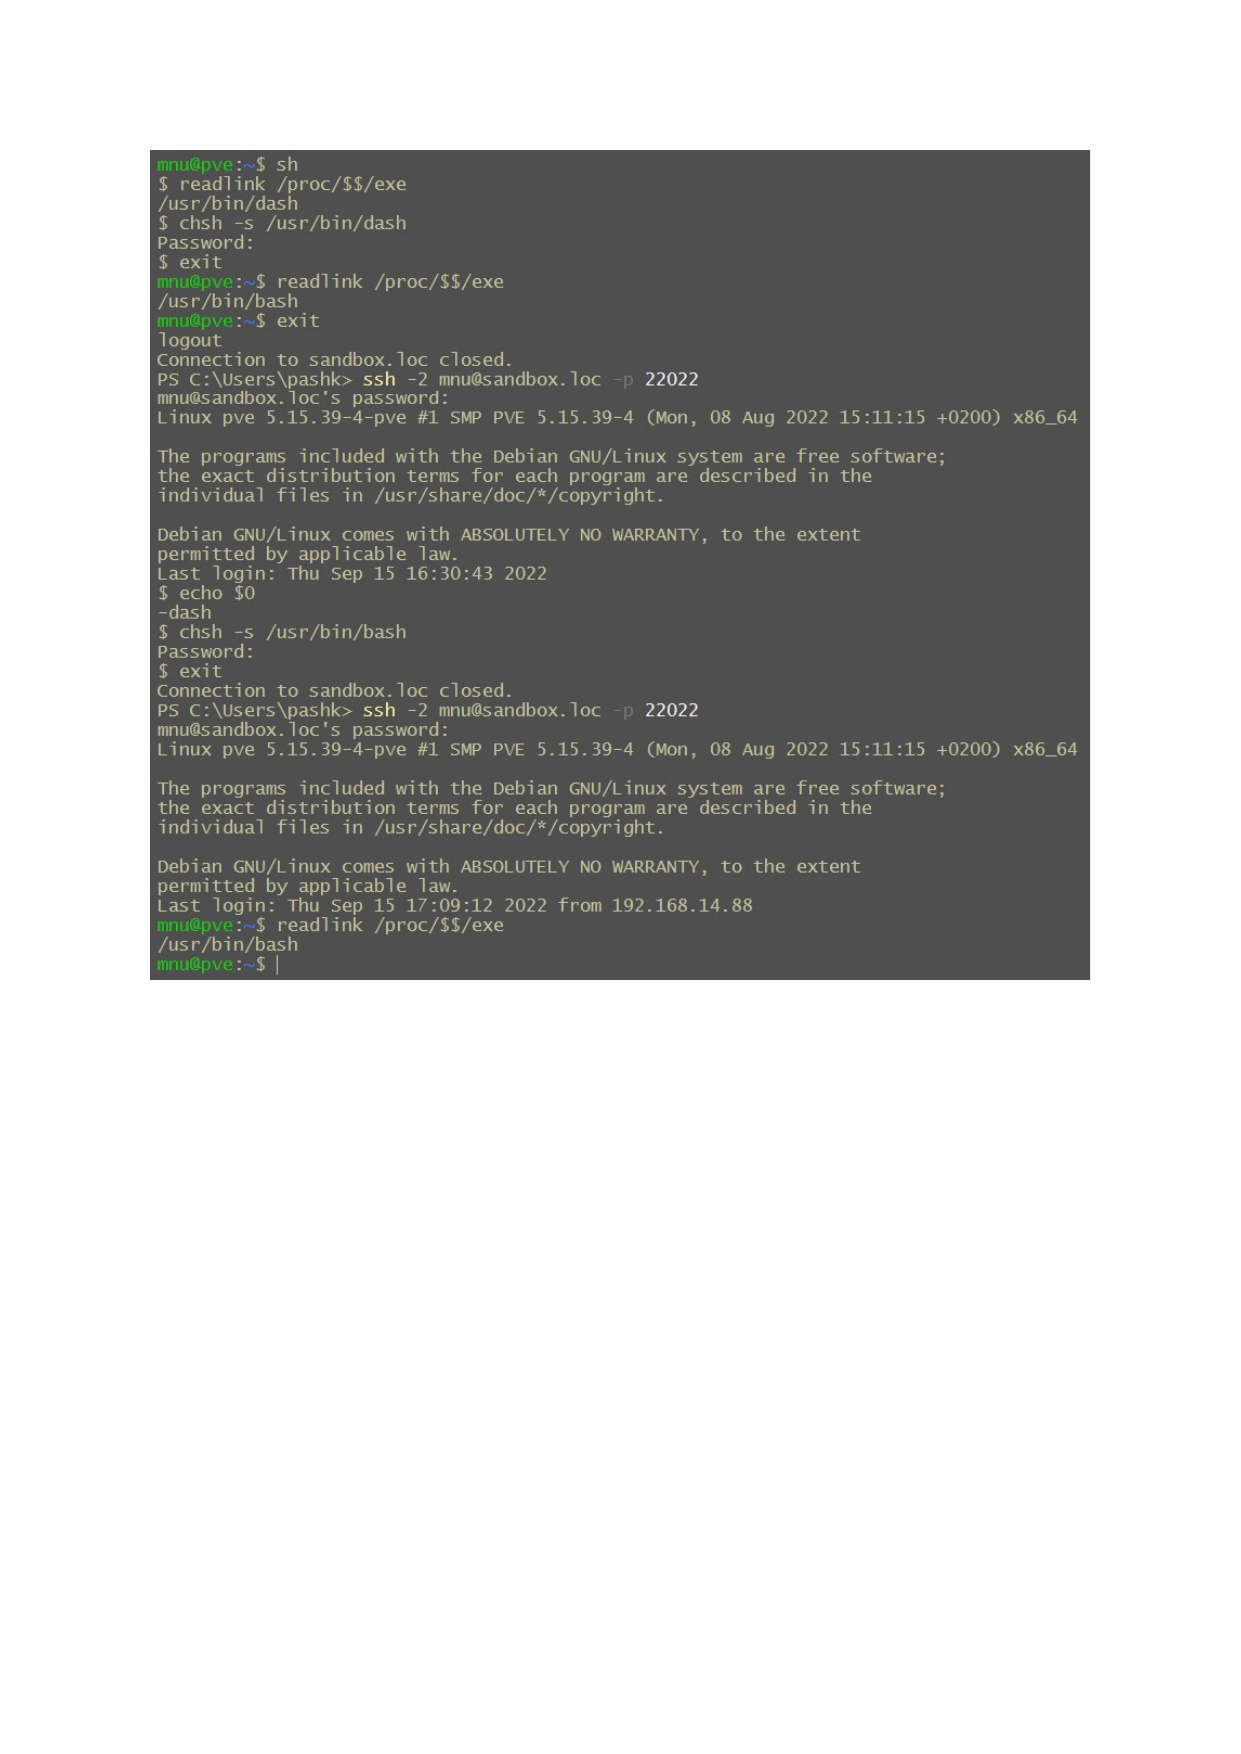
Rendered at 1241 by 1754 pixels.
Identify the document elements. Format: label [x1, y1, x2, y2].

picture [150, 150, 1091, 980]
